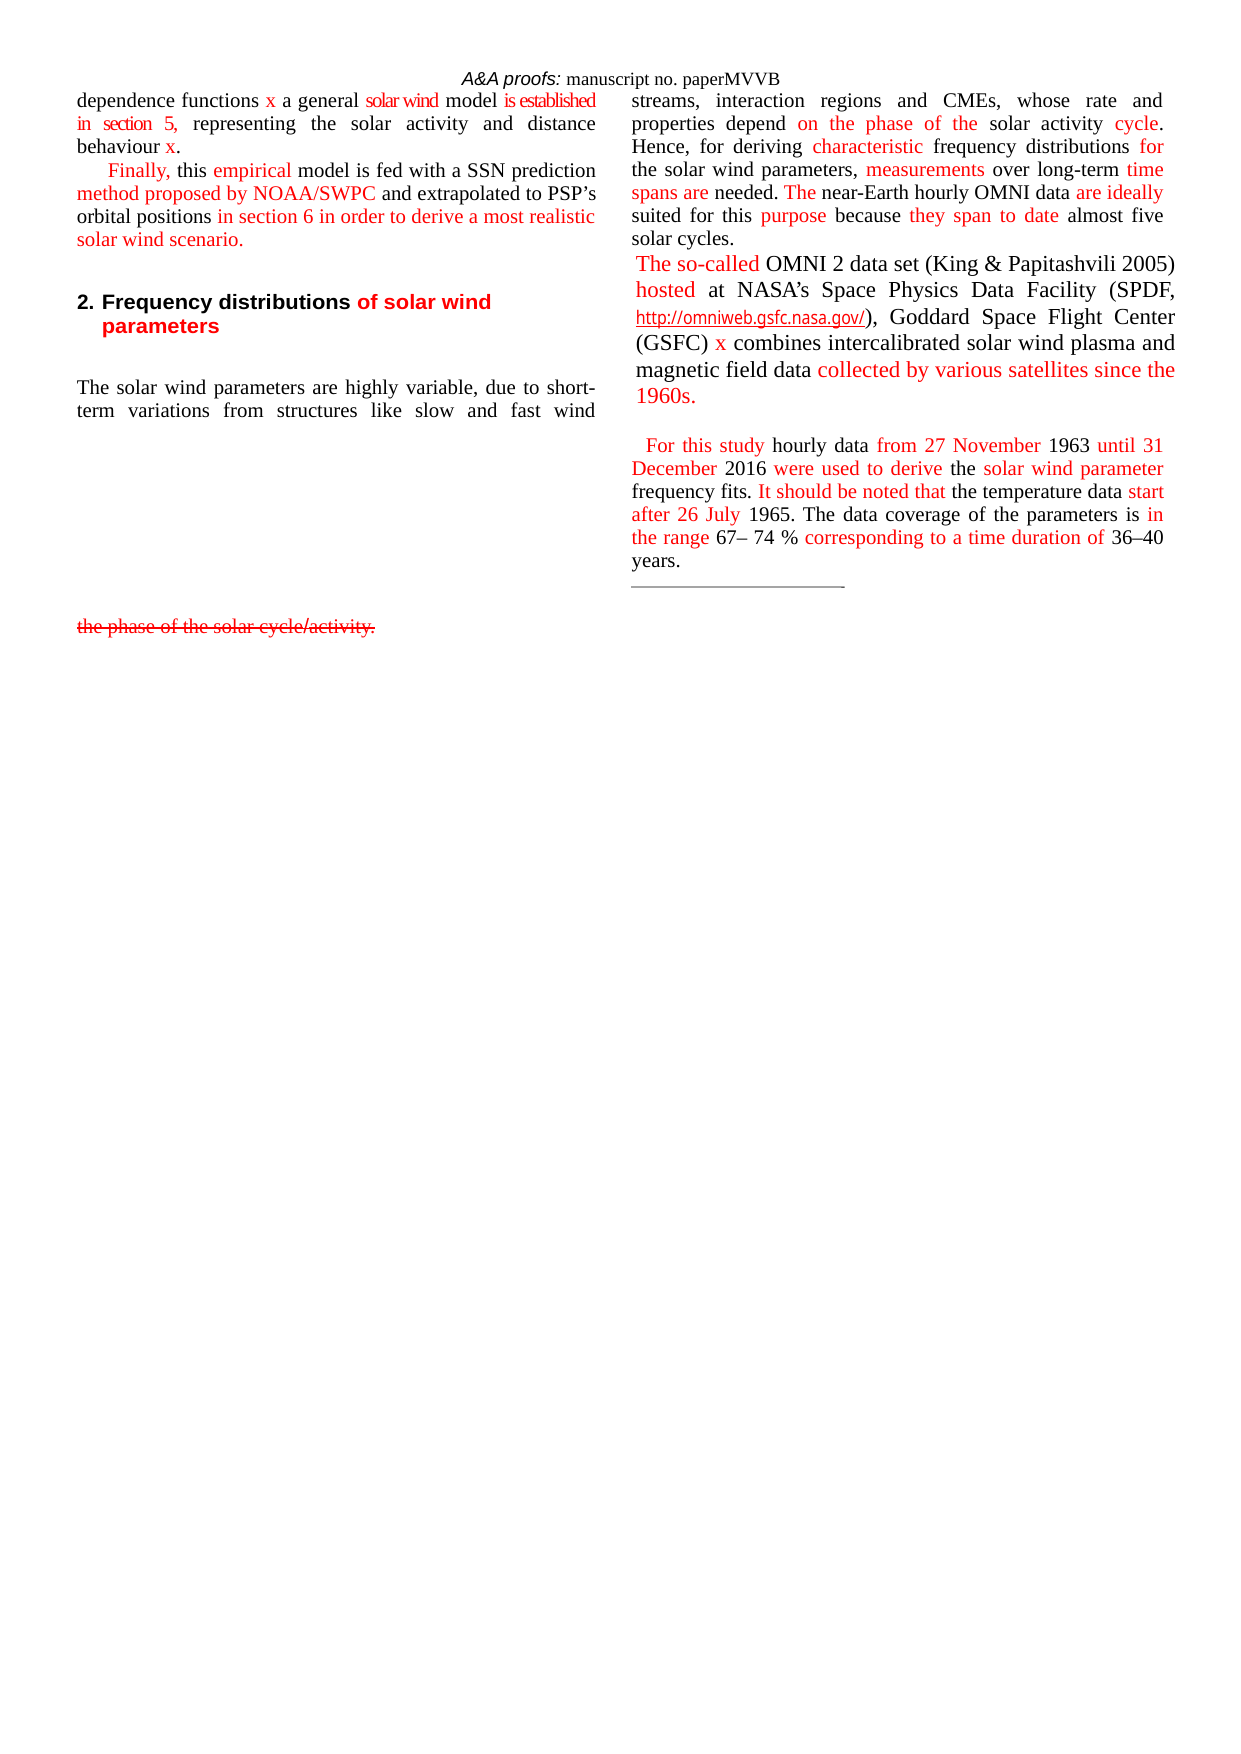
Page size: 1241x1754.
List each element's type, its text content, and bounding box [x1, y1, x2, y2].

text For this study hourly data from 27 November 1963 until 31 December 2016 were used to derive the solar wind parameter frequency fits. It should be noted that the temperature data start after 26 July 1965. The data coverage of the parameters is in the range 67– 74 % corresponding to a time duration of 36–40 years. [631, 434, 1164, 572]
text dependence functions x a general solar wind model is established in section 5, representing the solar activity and distance behaviour x. [77, 89, 596, 158]
text the phase of the solar cycle/activity. [77, 614, 608, 638]
subtitle Frequency distributions of solar wind parameters [77, 290, 608, 338]
text The so-called OMNI 2 data set (King & Papitashvili 2005) hosted at NASA’s Space Physics Data Facility (SPDF, http://omniweb.gsfc.nasa.gov/), Goddard Space Flight Center (GSFC) x combines intercalibrated solar wind plasma and magnetic field data collected by various satellites since the 1960s. [636, 250, 1176, 408]
text Finally, this empirical model is fed with a SSN prediction method proposed by NOAA/SWPC and extrapolated to PSP’s orbital positions in section 6 in order to derive a most realistic solar wind scenario. [77, 159, 596, 251]
text The solar wind parameters are highly variable, due to short- term variations from structures like slow and fast wind [77, 376, 596, 422]
text streams, interaction regions and CMEs, whose rate and properties depend on the phase of the solar activity cycle. Hence, for deriving characteristic frequency distributions for the solar wind parameters, measurements over long-term time spans are needed. The near-Earth hourly OMNI data are ideally suited for this purpose because they span to date almost five solar cycles. [631, 89, 1164, 250]
